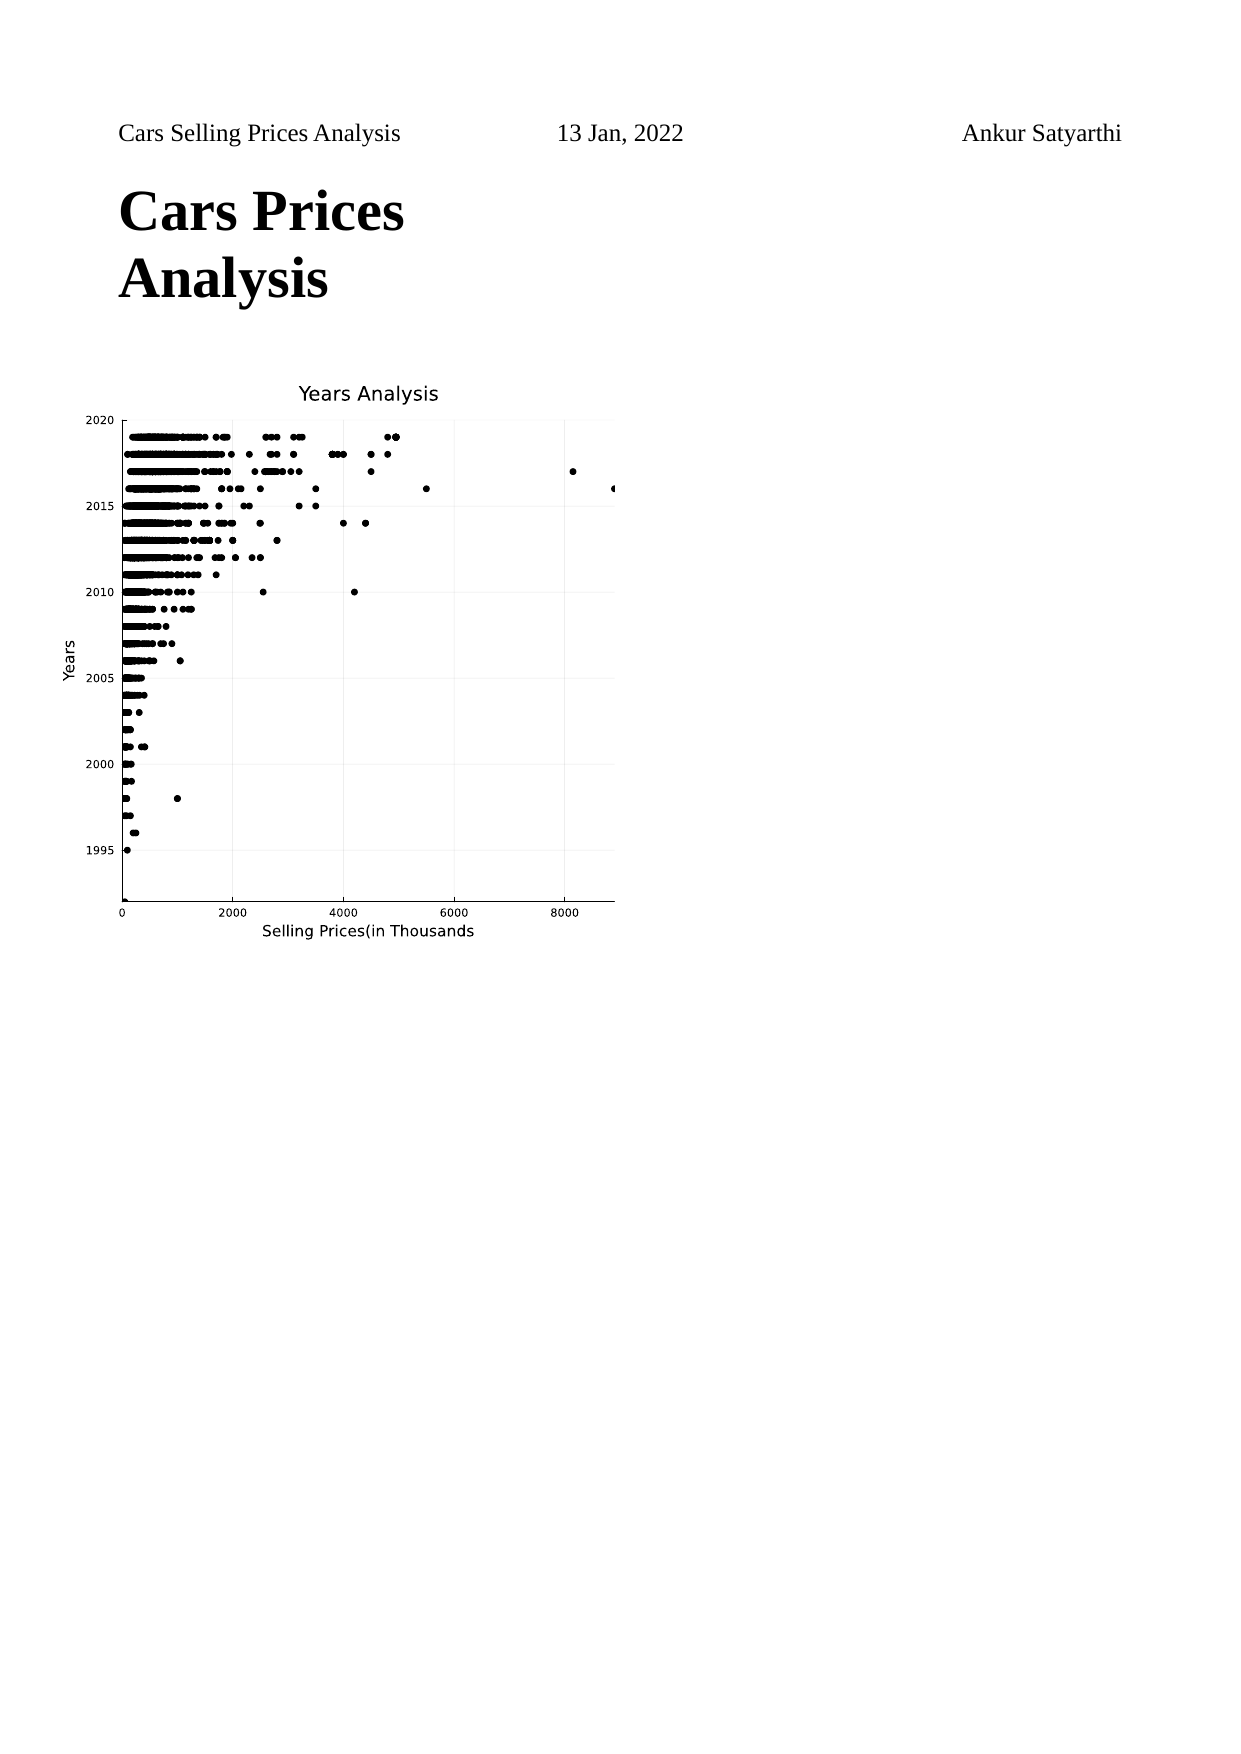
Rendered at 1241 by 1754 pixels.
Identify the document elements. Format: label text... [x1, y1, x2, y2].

text Cars Prices Analysis [118, 176, 620, 311]
